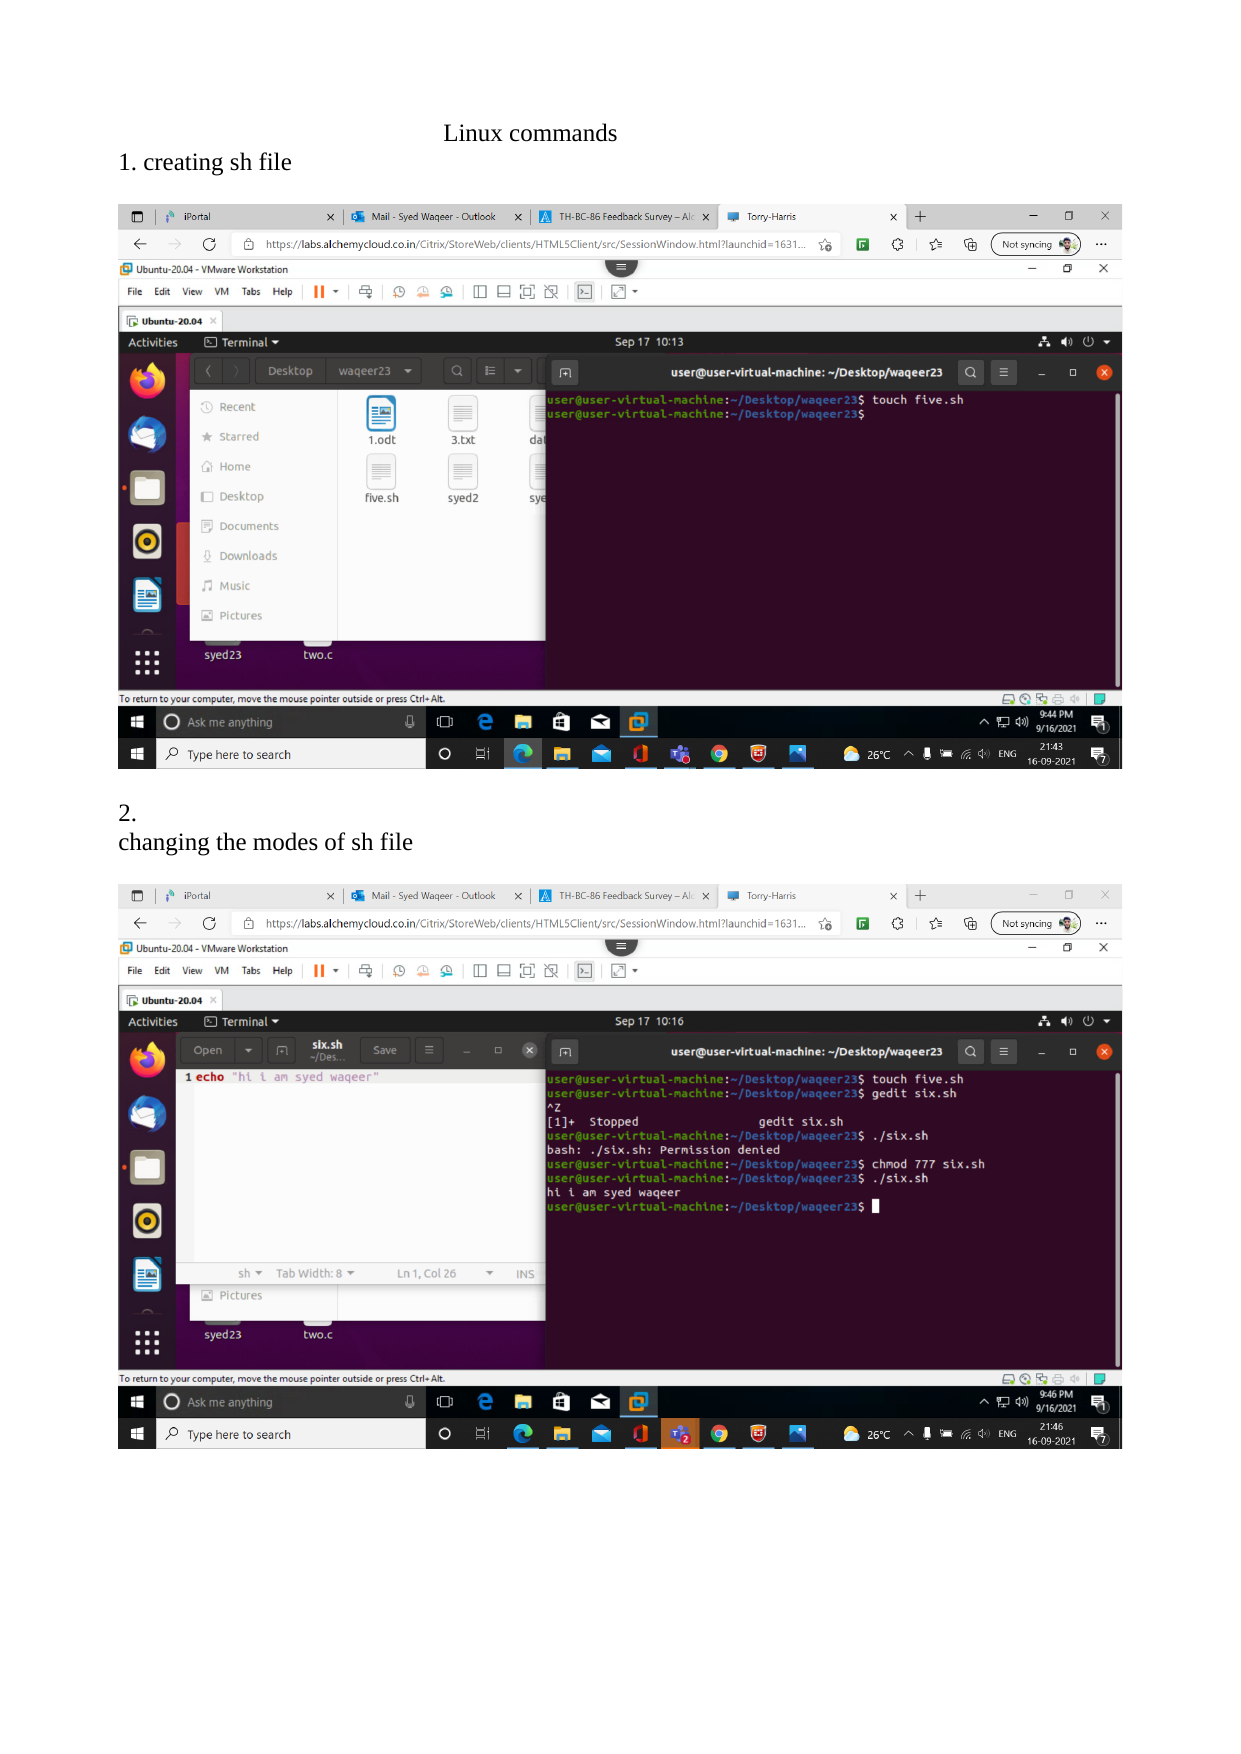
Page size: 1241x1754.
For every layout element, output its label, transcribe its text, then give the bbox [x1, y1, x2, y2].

text Linux commands [118, 118, 1122, 147]
text 1. creating sh file [118, 147, 1122, 176]
text 2. [118, 798, 1122, 827]
text changing the modes of sh file [118, 827, 1122, 855]
picture [118, 884, 1123, 1449]
picture [118, 204, 1123, 769]
